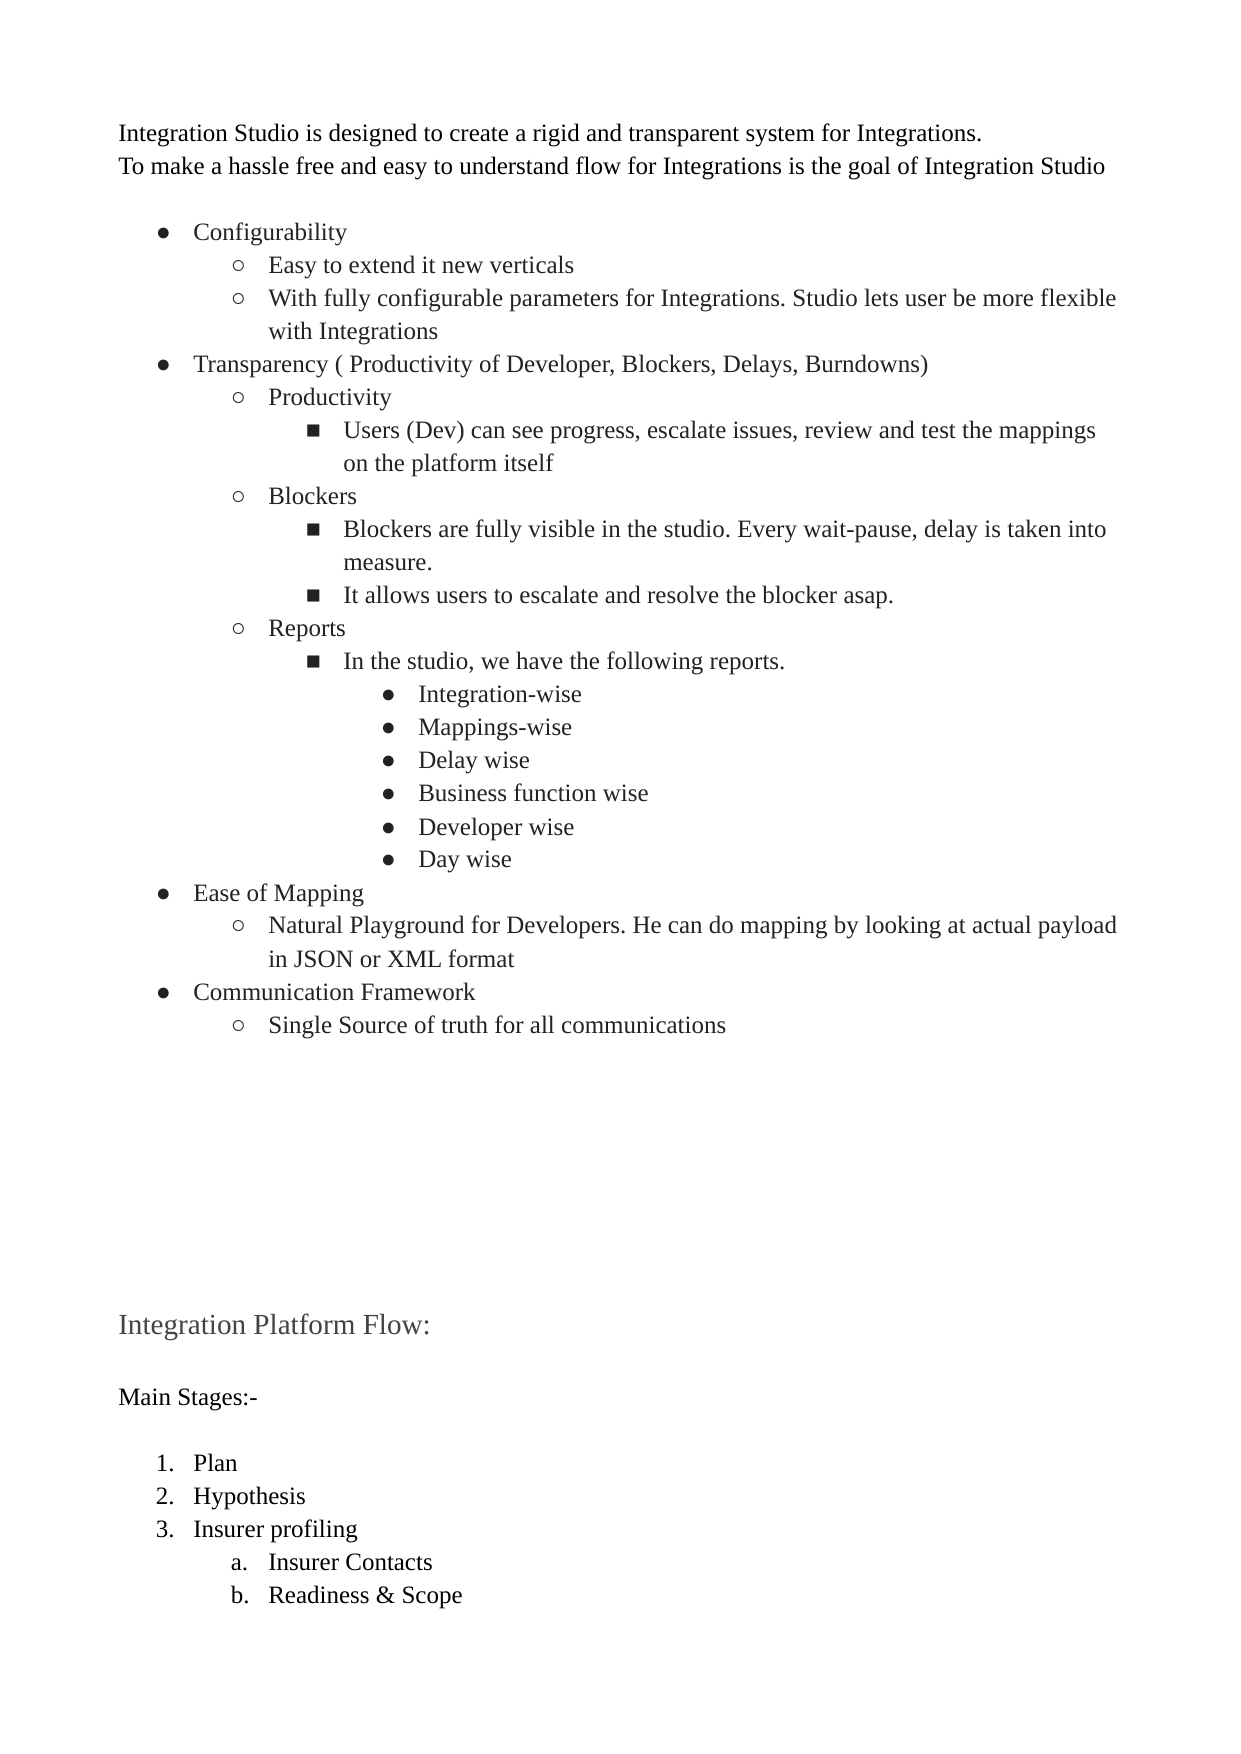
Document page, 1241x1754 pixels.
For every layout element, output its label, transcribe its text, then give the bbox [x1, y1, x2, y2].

list Hypothesis [156, 1481, 1122, 1510]
list In the studio, we have the following reports. [306, 646, 1122, 675]
list Day wise [381, 844, 1122, 873]
list Users (Dev) can see progress, escalate issues, review and test the mappings on the platform itself [306, 415, 1122, 477]
list Mappings-wise [381, 712, 1122, 741]
list With fully configurable parameters for Integrations. Studio lets user be more flexible with Integrations [231, 283, 1122, 345]
list Insurer Contacts [231, 1547, 1122, 1576]
list Insurer profiling [156, 1514, 1122, 1543]
list Blockers [231, 481, 1122, 510]
list Communication Framework [156, 977, 1122, 1005]
list Natural Playground for Developers. He can do mapping by looking at actual payload in JSON or XML format [231, 911, 1122, 972]
subtitle Integration Platform Flow: [118, 1307, 1122, 1341]
list Transparency ( Productivity of Developer, Blockers, Delays, Burndowns) [156, 349, 1122, 378]
text To make a hassle free and easy to understand flow for Integrations is the goal of Integration Studio [118, 151, 1122, 180]
list Readiness & Scope [231, 1580, 1122, 1609]
list Productivity [231, 382, 1122, 411]
list Integration-wise [381, 679, 1122, 708]
list Single Source of truth for all communications [231, 1010, 1122, 1038]
list Reports [231, 613, 1122, 642]
list It allows users to escalate and resolve the blocker asap. [306, 580, 1122, 609]
list Delay wise [381, 746, 1122, 774]
list Easy to extend it new verticals [231, 250, 1122, 279]
list Ease of Mapping [156, 878, 1122, 906]
list Developer wise [381, 812, 1122, 840]
list Business function wise [381, 778, 1122, 807]
list Blockers are fully visible in the studio. Every wait-pause, delay is taken into measure. [306, 514, 1122, 576]
list Configurability [156, 217, 1122, 246]
text Integration Studio is designed to create a rigid and transparent system for Integrations. [118, 118, 1122, 147]
list Plan [156, 1448, 1122, 1477]
text Main Stages:- [118, 1382, 1122, 1411]
